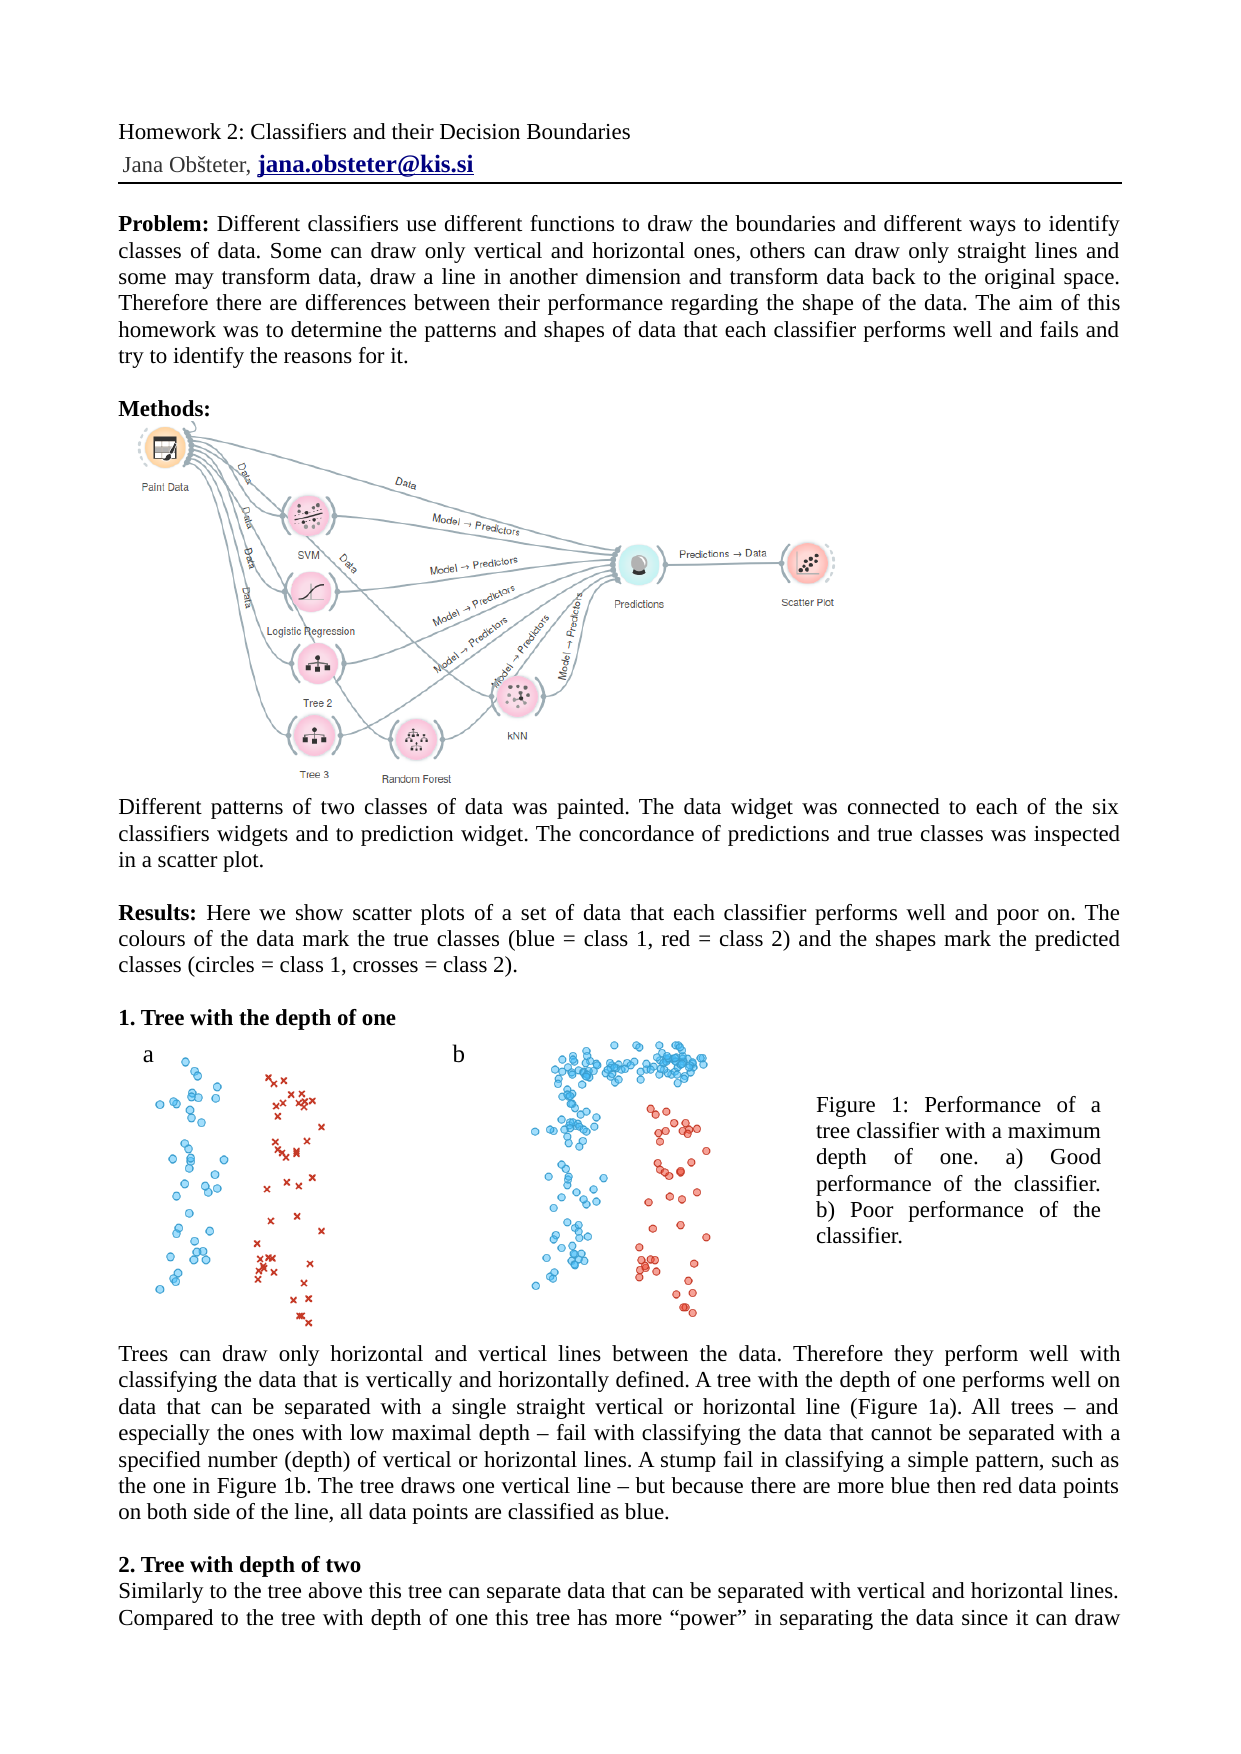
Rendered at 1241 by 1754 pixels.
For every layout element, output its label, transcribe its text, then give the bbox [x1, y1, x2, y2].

text Trees can draw only horizontal and vertical lines between the data. Therefore they perform well with classifying the data that is vertically and horizontally defined. A tree with the depth of one performs well on data that can be separated with a single straight vertical or horizontal line (Figure 1a). All trees – and especially the ones with low maximal depth – fail with classifying the data that cannot be separated with a specified number (depth) of vertical or horizontal lines. A stump fail in classifying a simple pattern, such as the one in Figure 1b. The tree draws one vertical line – but because there are more blue then red data points on both side of the line, all data points are classified as blue. [118, 1030, 1122, 1525]
picture [126, 421, 841, 794]
text Similarly to the tree above this tree can separate data that can be separated with vertical and horizontal lines. Compared to the tree with depth of one this tree has more “power” in separating the data since it can draw [118, 1577, 1122, 1630]
picture [497, 1030, 743, 1339]
text Jana Obšteter, jana.obsteter@kis.si [118, 144, 1122, 182]
text Methods: [118, 395, 1122, 421]
text 2. Tree with depth of two [118, 1551, 1122, 1577]
text Problem: Different classifiers use different functions to draw the boundaries and different ways to identify classes of data. Some can draw only vertical and horizontal ones, others can draw only straight lines and some may transform data, draw a line in another dimension and transform data back to the original space. Therefore there are differences between their performance regarding the shape of the data. The aim of this homework was to determine the patterns and shapes of data that each classifier performs well and fails and try to identify the reasons for it. [118, 210, 1122, 368]
text 1. Tree with the depth of one [118, 1004, 1122, 1030]
picture [118, 1043, 332, 1341]
text Results: Here we show scatter plots of a set of data that each classifier performs well and poor on. The colours of the data mark the true classes (blue = class 1, red = class 2) and the shapes mark the predicted classes (circles = class 1, crosses = class 2). [118, 899, 1122, 978]
text Homework 2: Classifiers and their Decision Boundaries [118, 118, 1122, 144]
text Different patterns of two classes of data was painted. The data widget was connected to each of the six classifiers widgets and to prediction widget. The concordance of predictions and true classes was inspected in a scatter plot. [118, 421, 1122, 872]
